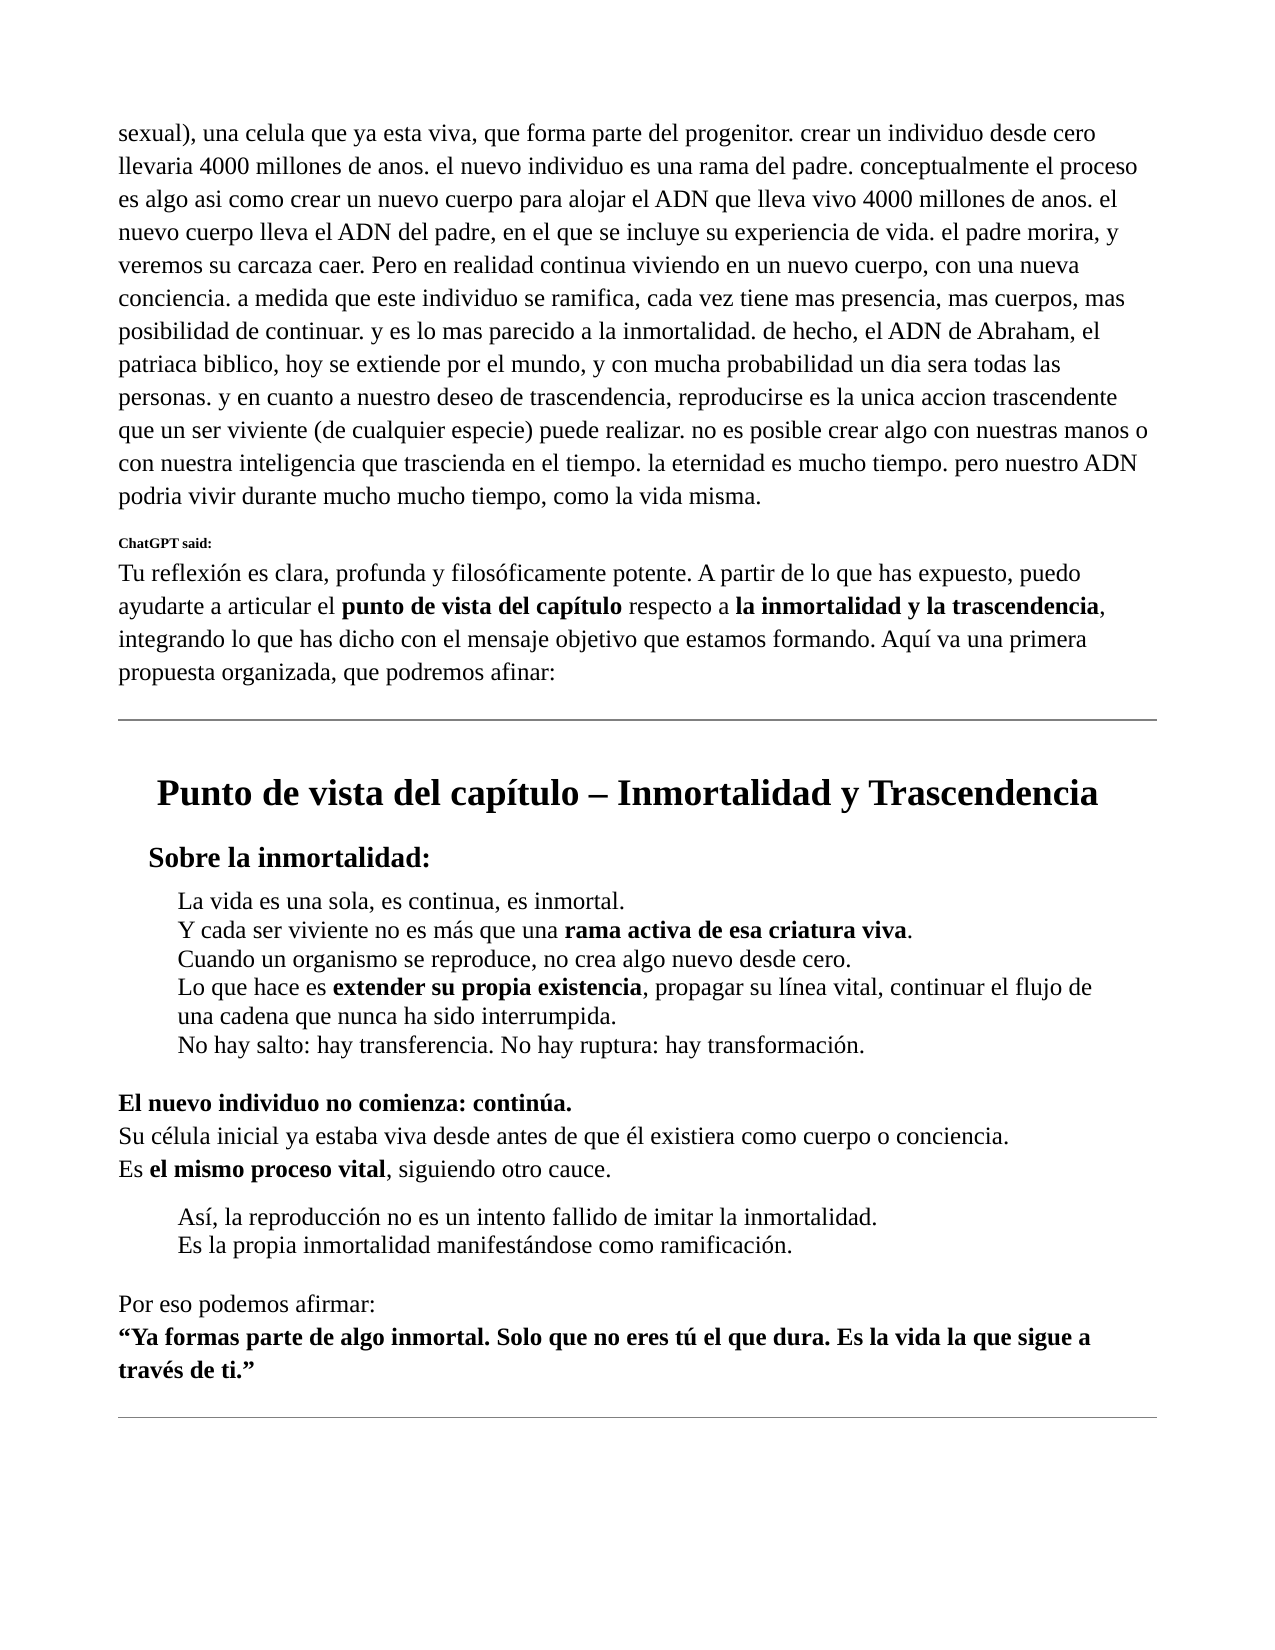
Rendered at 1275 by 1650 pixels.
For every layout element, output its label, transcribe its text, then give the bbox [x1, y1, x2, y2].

subtitle ChatGPT said: [118, 535, 1157, 552]
subtitle 🔹 Sobre la inmortalidad: [118, 840, 1157, 874]
subtitle 🧭 Punto de vista del capítulo – Inmortalidad y Trascendencia [118, 770, 1157, 813]
text El nuevo individuo no comienza: continúa. Su célula inicial ya estaba viva desde antes de que él existiera como cuerpo o conciencia. Es el mismo proceso vital, siguiendo otro cauce. [118, 1088, 1157, 1183]
text Tu reflexión es clara, profunda y filosóficamente potente. A partir de lo que has expuesto, puedo ayudarte a articular el punto de vista del capítulo respecto a la inmortalidad y la trascendencia, integrando lo que has dicho con el mensaje objetivo que estamos formando. Aquí va una primera propuesta organizada, que podremos afinar: [118, 558, 1157, 686]
text La vida es una sola, es continua, es inmortal. Y cada ser viviente no es más que una rama activa de esa criatura viva. Cuando un organismo se reproduce, no crea algo nuevo desde cero. Lo que hace es extender su propia existencia, propagar su línea vital, continuar el flujo de una cadena que nunca ha sido interrumpida. No hay salto: hay transferencia. No hay ruptura: hay transformación. [177, 886, 1098, 1059]
text Así, la reproducción no es un intento fallido de imitar la inmortalidad. Es la propia inmortalidad manifestándose como ramificación. [177, 1202, 1098, 1259]
text Por eso podemos afirmar: “Ya formas parte de algo inmortal. Solo que no eres tú el que dura. Es la vida la que sigue a través de ti.” [118, 1289, 1157, 1384]
text sexual), una celula que ya esta viva, que forma parte del progenitor. crear un individuo desde cero llevaria 4000 millones de anos. el nuevo individuo es una rama del padre. conceptualmente el proceso es algo asi como crear un nuevo cuerpo para alojar el ADN que lleva vivo 4000 millones de anos. el nuevo cuerpo lleva el ADN del padre, en el que se incluye su experiencia de vida. el padre morira, y veremos su carcaza caer. Pero en realidad continua viviendo en un nuevo cuerpo, con una nueva conciencia. a medida que este individuo se ramifica, cada vez tiene mas presencia, mas cuerpos, mas posibilidad de continuar. y es lo mas parecido a la inmortalidad. de hecho, el ADN de Abraham, el patriaca biblico, hoy se extiende por el mundo, y con mucha probabilidad un dia sera todas las personas. y en cuanto a nuestro deseo de trascendencia, reproducirse es la unica accion trascendente que un ser viviente (de cualquier especie) puede realizar. no es posible crear algo con nuestras manos o con nuestra inteligencia que trascienda en el tiempo. la eternidad es mucho tiempo. pero nuestro ADN podria vivir durante mucho mucho tiempo, como la vida misma. [118, 118, 1157, 510]
